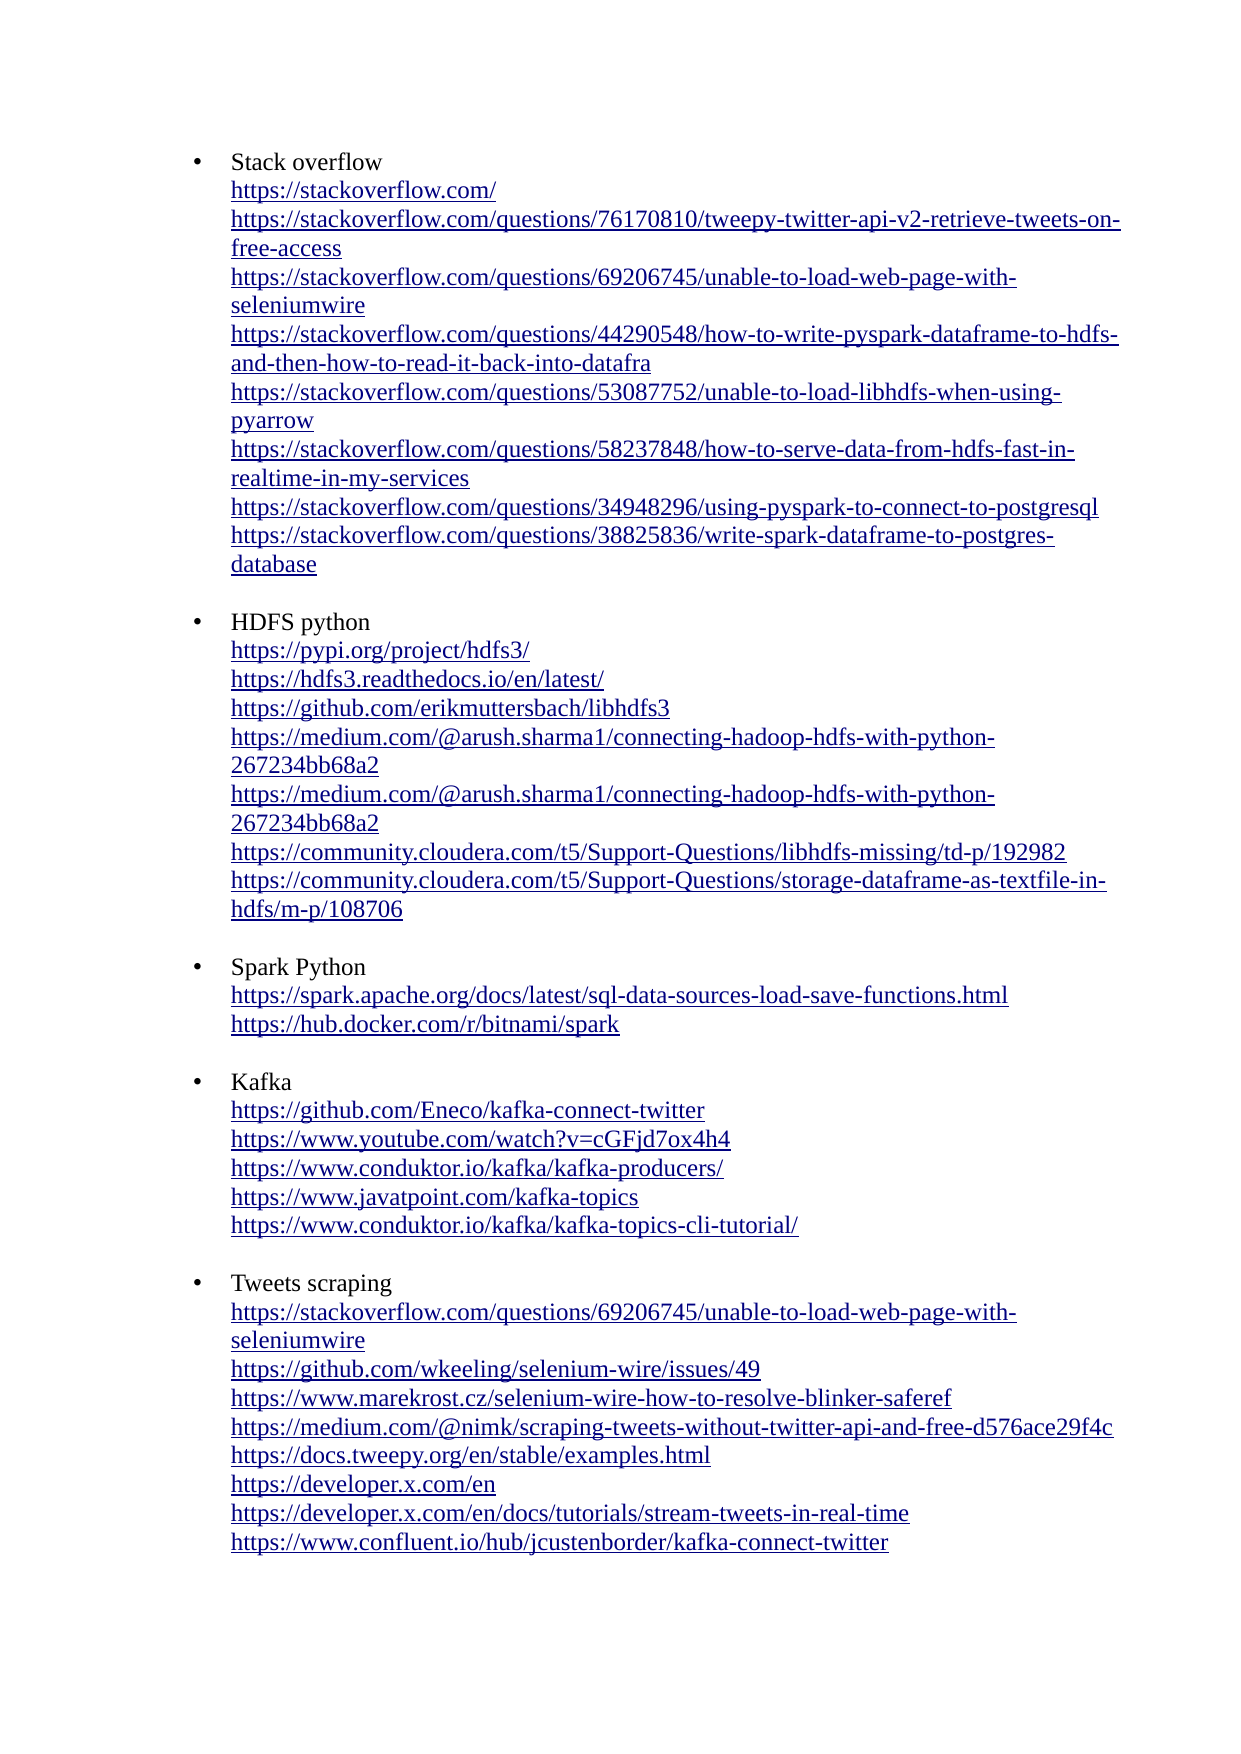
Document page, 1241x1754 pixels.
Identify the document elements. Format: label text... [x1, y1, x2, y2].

list https://stackoverflow.com/questions/76170810/tweepy-twitter-api-v2-retrieve-tweets-on-free-access [193, 204, 1122, 262]
list Tweets scraping [193, 1268, 1122, 1297]
list https://developer.x.com/en/docs/tutorials/stream-tweets-in-real-time [193, 1498, 1122, 1527]
list https://www.youtube.com/watch?v=cGFjd7ox4h4 [193, 1124, 1122, 1153]
list https://spark.apache.org/docs/latest/sql-data-sources-load-save-functions.html [193, 981, 1122, 1009]
list Stack overflow [193, 147, 1122, 176]
list HDFS python [193, 607, 1122, 636]
list https://docs.tweepy.org/en/stable/examples.html [193, 1441, 1122, 1469]
list https://medium.com/@arush.sharma1/connecting-hadoop-hdfs-with-python-267234bb68a2 [193, 722, 1122, 779]
list https://hdfs3.readthedocs.io/en/latest/ [193, 664, 1122, 693]
list https://hub.docker.com/r/bitnami/spark [193, 1009, 1122, 1038]
list Kafka [193, 1067, 1122, 1096]
list https://stackoverflow.com/questions/34948296/using-pyspark-to-connect-to-postgresql [193, 492, 1122, 521]
list https://medium.com/@nimk/scraping-tweets-without-twitter-api-and-free-d576ace29f4c [193, 1412, 1122, 1441]
list https://stackoverflow.com/questions/58237848/how-to-serve-data-from-hdfs-fast-in-realtime-in-my-services [193, 434, 1122, 492]
list https://stackoverflow.com/questions/44290548/how-to-write-pyspark-dataframe-to-hdfs-and-then-how-to-read-it-back-into-datafra [193, 319, 1122, 377]
list https://www.confluent.io/hub/jcustenborder/kafka-connect-twitter [193, 1527, 1122, 1556]
list https://stackoverflow.com/questions/69206745/unable-to-load-web-page-with-seleniumwire [193, 262, 1122, 319]
list https://www.conduktor.io/kafka/kafka-producers/ [193, 1153, 1122, 1182]
list https://stackoverflow.com/questions/69206745/unable-to-load-web-page-with-seleniumwire [193, 1297, 1122, 1354]
list https://stackoverflow.com/ [193, 176, 1122, 204]
list https://github.com/Eneco/kafka-connect-twitter [193, 1096, 1122, 1124]
list https://github.com/wkeeling/selenium-wire/issues/49 [193, 1354, 1122, 1383]
list https://stackoverflow.com/questions/38825836/write-spark-dataframe-to-postgres-database [193, 521, 1122, 578]
list https://www.conduktor.io/kafka/kafka-topics-cli-tutorial/ [193, 1211, 1122, 1239]
list https://www.javatpoint.com/kafka-topics [193, 1182, 1122, 1211]
list https://community.cloudera.com/t5/Support-Questions/storage-dataframe-as-textfile-in-hdfs/m-p/108706 [193, 866, 1122, 923]
list https://community.cloudera.com/t5/Support-Questions/libhdfs-missing/td-p/192982 [193, 837, 1122, 866]
list Spark Python [193, 952, 1122, 981]
list https://stackoverflow.com/questions/53087752/unable-to-load-libhdfs-when-using-pyarrow [193, 377, 1122, 434]
list https://www.marekrost.cz/selenium-wire-how-to-resolve-blinker-saferef [193, 1383, 1122, 1412]
list https://github.com/erikmuttersbach/libhdfs3 [193, 693, 1122, 722]
list https://pypi.org/project/hdfs3/ [193, 636, 1122, 664]
list https://medium.com/@arush.sharma1/connecting-hadoop-hdfs-with-python-267234bb68a2 [193, 779, 1122, 837]
list https://developer.x.com/en [193, 1469, 1122, 1498]
